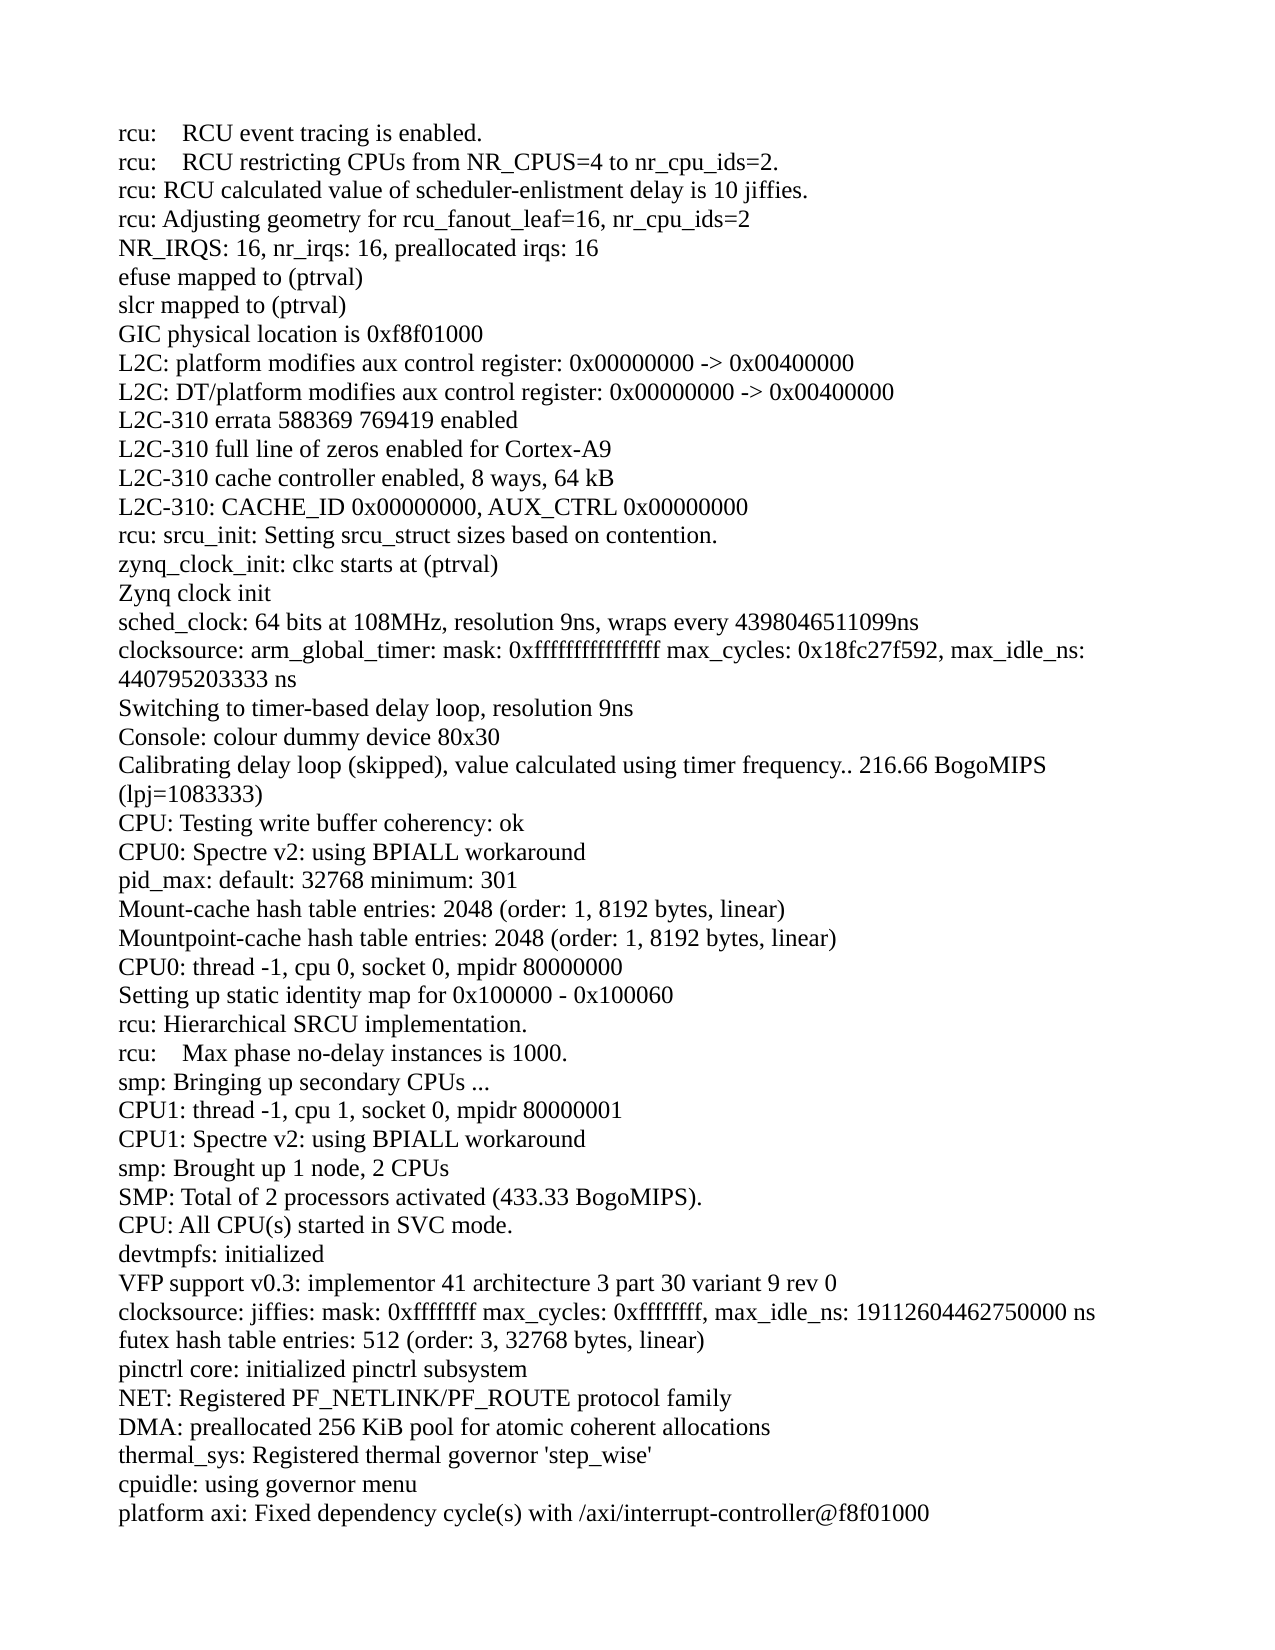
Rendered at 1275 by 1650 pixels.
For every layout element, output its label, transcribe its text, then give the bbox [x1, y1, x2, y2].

text VFP support v0.3: implementor 41 architecture 3 part 30 variant 9 rev 0 [118, 1268, 1157, 1297]
text L2C-310: CACHE_ID 0x00000000, AUX_CTRL 0x00000000 [118, 492, 1157, 521]
text NR_IRQS: 16, nr_irqs: 16, preallocated irqs: 16 [118, 233, 1157, 262]
text CPU0: thread -1, cpu 0, socket 0, mpidr 80000000 [118, 952, 1157, 981]
text CPU: Testing write buffer coherency: ok [118, 808, 1157, 837]
text rcu: Hierarchical SRCU implementation. [118, 1009, 1157, 1038]
text efuse mapped to (ptrval) [118, 262, 1157, 291]
text L2C-310 cache controller enabled, 8 ways, 64 kB [118, 463, 1157, 492]
text L2C-310 full line of zeros enabled for Cortex-A9 [118, 434, 1157, 463]
text Zynq clock init [118, 578, 1157, 607]
text pid_max: default: 32768 minimum: 301 [118, 866, 1157, 894]
text rcu: Max phase no-delay instances is 1000. [118, 1038, 1157, 1067]
text CPU1: thread -1, cpu 1, socket 0, mpidr 80000001 [118, 1096, 1157, 1124]
text Calibrating delay loop (skipped), value calculated using timer frequency.. 216.66 BogoMIPS (lpj=1083333) [118, 751, 1157, 808]
text GIC physical location is 0xf8f01000 [118, 319, 1157, 348]
text DMA: preallocated 256 KiB pool for atomic coherent allocations [118, 1412, 1157, 1441]
text Switching to timer-based delay loop, resolution 9ns [118, 693, 1157, 722]
text NET: Registered PF_NETLINK/PF_ROUTE protocol family [118, 1383, 1157, 1412]
text platform axi: Fixed dependency cycle(s) with /axi/interrupt-controller@f8f01000 [118, 1498, 1157, 1527]
text CPU1: Spectre v2: using BPIALL workaround [118, 1124, 1157, 1153]
text Mount-cache hash table entries: 2048 (order: 1, 8192 bytes, linear) [118, 894, 1157, 923]
text CPU: All CPU(s) started in SVC mode. [118, 1211, 1157, 1239]
text clocksource: jiffies: mask: 0xffffffff max_cycles: 0xffffffff, max_idle_ns: 19112604462750000 ns [118, 1297, 1157, 1326]
text L2C: DT/platform modifies aux control register: 0x00000000 -> 0x00400000 [118, 377, 1157, 406]
text L2C-310 errata 588369 769419 enabled [118, 406, 1157, 434]
text rcu: RCU calculated value of scheduler-enlistment delay is 10 jiffies. [118, 176, 1157, 204]
text SMP: Total of 2 processors activated (433.33 BogoMIPS). [118, 1182, 1157, 1211]
text cpuidle: using governor menu [118, 1469, 1157, 1498]
text L2C: platform modifies aux control register: 0x00000000 -> 0x00400000 [118, 348, 1157, 377]
text slcr mapped to (ptrval) [118, 291, 1157, 319]
text sched_clock: 64 bits at 108MHz, resolution 9ns, wraps every 4398046511099ns [118, 607, 1157, 636]
text rcu: Adjusting geometry for rcu_fanout_leaf=16, nr_cpu_ids=2 [118, 204, 1157, 233]
text devtmpfs: initialized [118, 1239, 1157, 1268]
text clocksource: arm_global_timer: mask: 0xffffffffffffffff max_cycles: 0x18fc27f592, max_idle_ns: 440795203333 ns [118, 636, 1157, 693]
text zynq_clock_init: clkc starts at (ptrval) [118, 549, 1157, 578]
text futex hash table entries: 512 (order: 3, 32768 bytes, linear) [118, 1326, 1157, 1354]
text Setting up static identity map for 0x100000 - 0x100060 [118, 981, 1157, 1009]
text Console: colour dummy device 80x30 [118, 722, 1157, 751]
text smp: Brought up 1 node, 2 CPUs [118, 1153, 1157, 1182]
text pinctrl core: initialized pinctrl subsystem [118, 1354, 1157, 1383]
text CPU0: Spectre v2: using BPIALL workaround [118, 837, 1157, 866]
text rcu: RCU event tracing is enabled. [118, 118, 1157, 147]
text rcu: RCU restricting CPUs from NR_CPUS=4 to nr_cpu_ids=2. [118, 147, 1157, 176]
text Mountpoint-cache hash table entries: 2048 (order: 1, 8192 bytes, linear) [118, 923, 1157, 952]
text thermal_sys: Registered thermal governor 'step_wise' [118, 1441, 1157, 1469]
text rcu: srcu_init: Setting srcu_struct sizes based on contention. [118, 521, 1157, 549]
text smp: Bringing up secondary CPUs ... [118, 1067, 1157, 1096]
